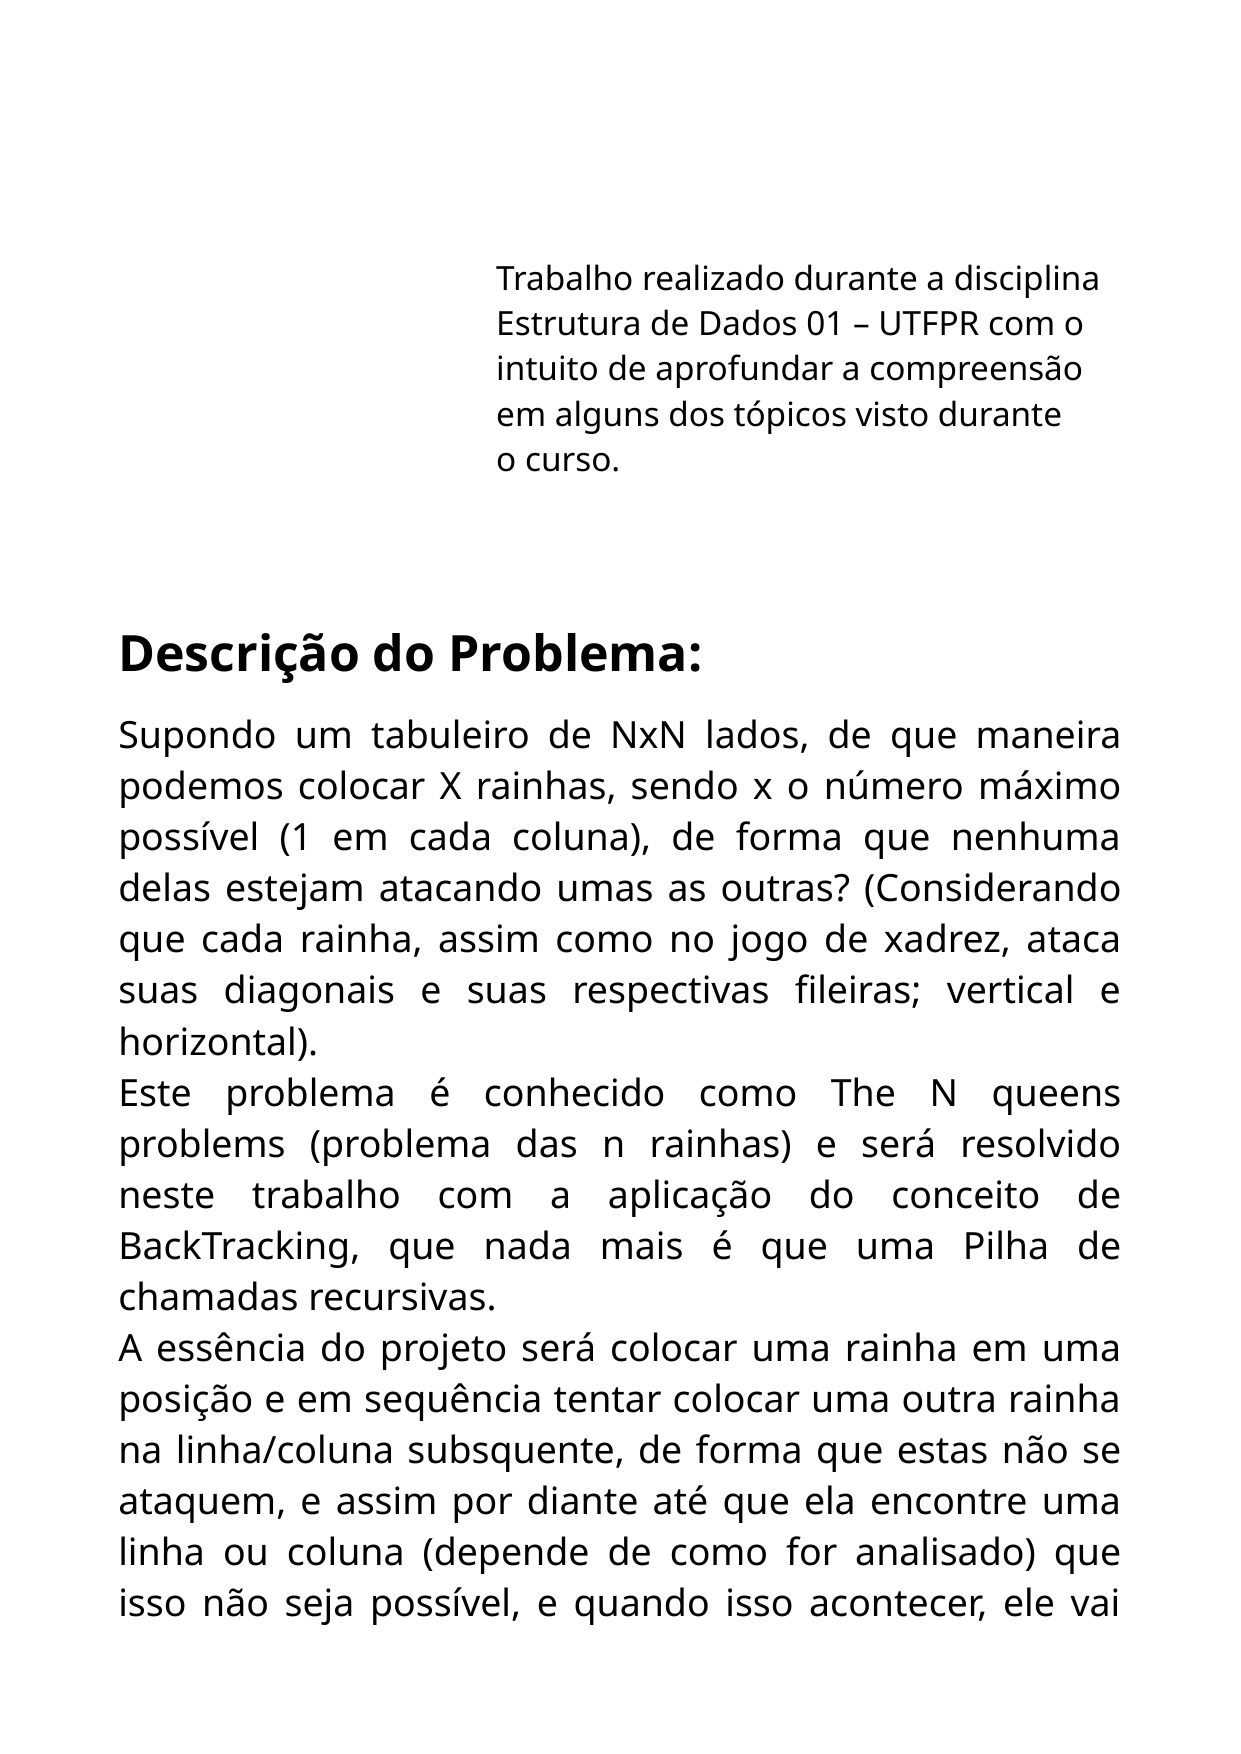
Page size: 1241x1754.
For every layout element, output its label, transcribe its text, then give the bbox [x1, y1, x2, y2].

text Descrição do Problema: [118, 618, 1122, 686]
text A essência do projeto será colocar uma rainha em uma posição e em sequência tentar colocar uma outra rainha na linha/coluna subsquente, de forma que estas não se ataquem, e assim por diante até que ela encontre uma linha ou coluna (depende de como for analisado) que isso não seja possível, e quando isso acontecer, ele vai [118, 1321, 1122, 1627]
text em alguns dos tópicos visto durante [118, 391, 1122, 436]
text Este problema é conhecido como The N queens problems (problema das n rainhas) e será resolvido neste trabalho com a aplicação do conceito de BackTracking, que nada mais é que uma Pilha de chamadas recursivas. [118, 1066, 1122, 1321]
text o curso. [118, 436, 1122, 481]
text intuito de aprofundar a compreensão [118, 345, 1122, 391]
text Estrutura de Dados 01 – UTFPR com o [118, 300, 1122, 345]
text Supondo um tabuleiro de NxN lados, de que maneira podemos colocar X rainhas, sendo x o número máximo possível (1 em cada coluna), de forma que nenhuma delas estejam atacando umas as outras? (Considerando que cada rainha, assim como no jogo de xadrez, ataca suas diagonais e suas respectivas fileiras; vertical e horizontal). [118, 708, 1122, 1066]
text Trabalho realizado durante a disciplina [118, 254, 1122, 300]
